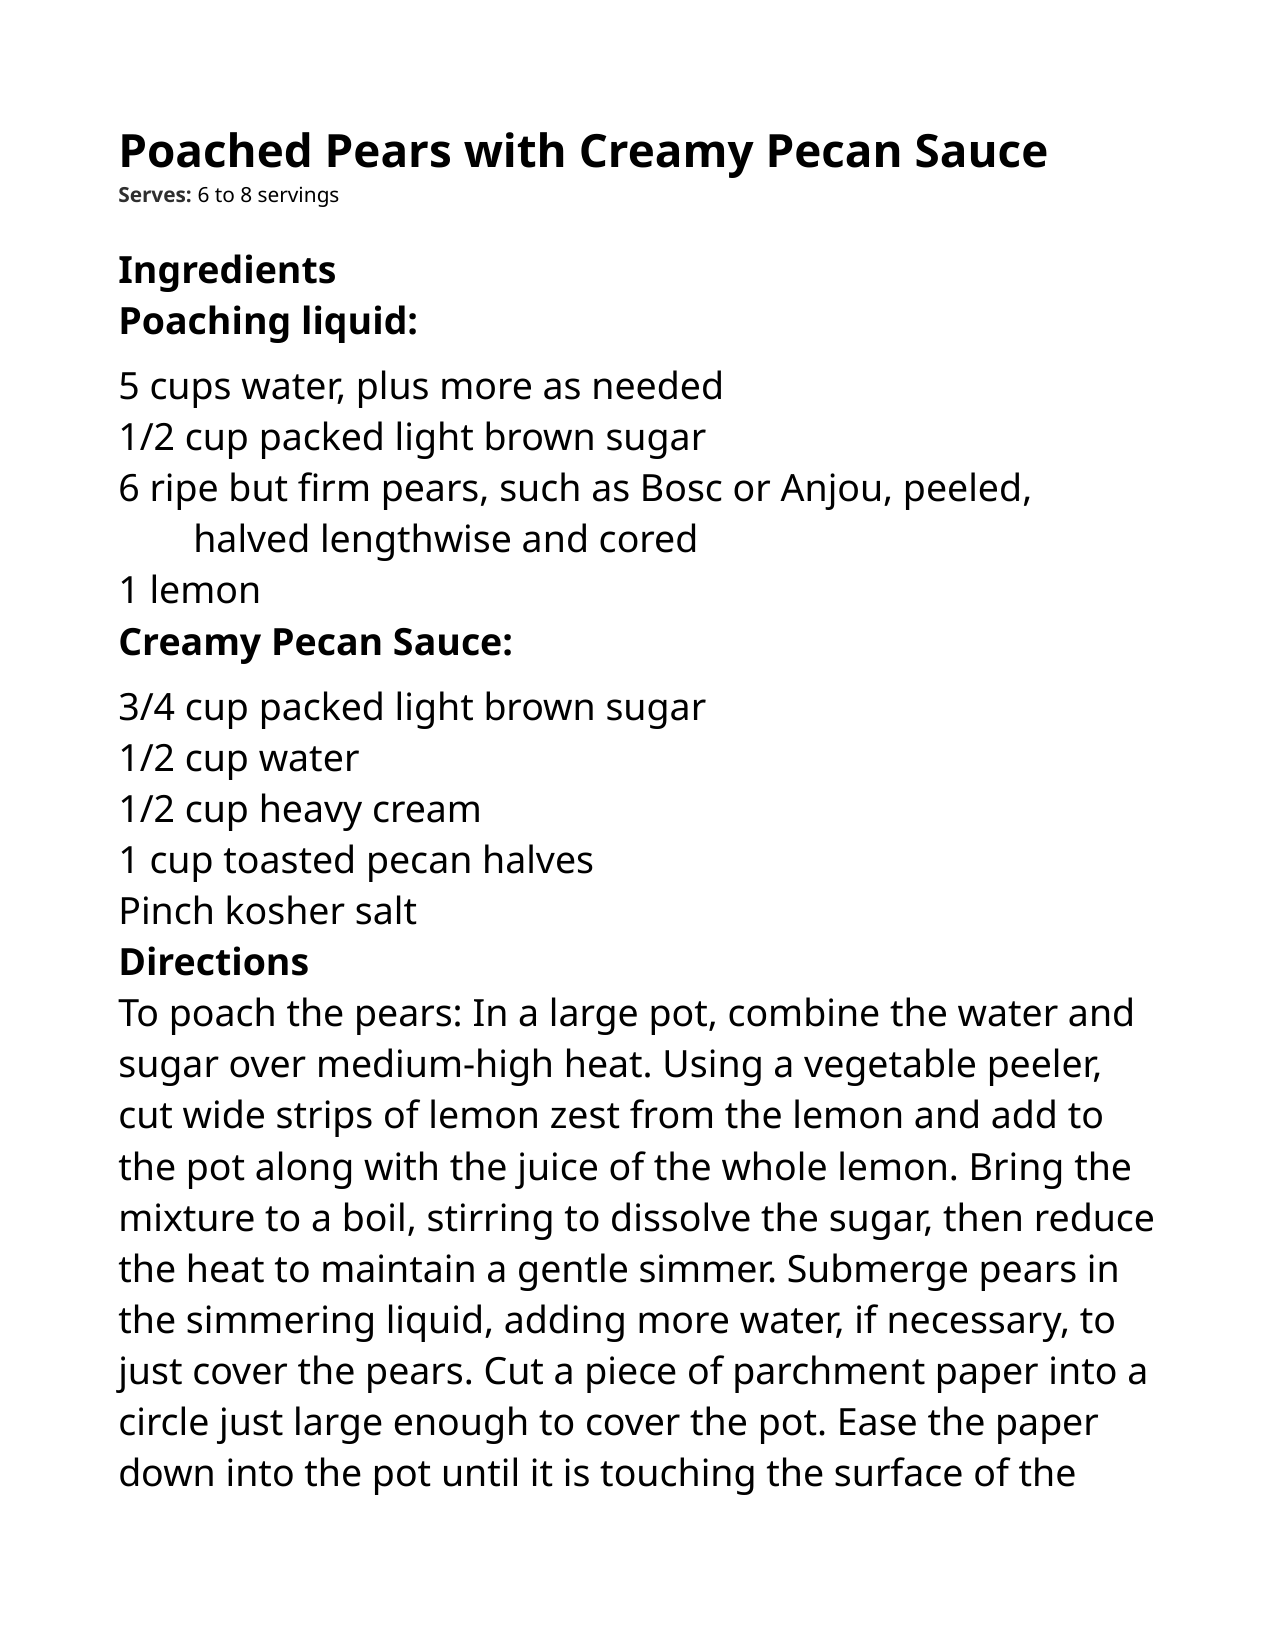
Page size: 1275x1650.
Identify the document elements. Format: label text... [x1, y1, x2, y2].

text 1/2 cup water [118, 732, 1157, 783]
text To poach the pears: In a large pot, combine the water and sugar over medium-high heat. Using a vegetable peeler, cut wide strips of lemon zest from the lemon and add to the pot along with the juice of the whole lemon. Bring the mixture to a boil, stirring to dissolve the sugar, then reduce the heat to maintain a gentle simmer. Submerge pears in the simmering liquid, adding more water, if necessary, to just cover the pears. Cut a piece of parchment paper into a circle just large enough to cover the pot. Ease the paper down into the pot until it is touching the surface of the [118, 987, 1157, 1497]
text 1 cup toasted pecan halves [118, 834, 1157, 885]
text Poached Pears with Creamy Pecan Sauce [118, 118, 1157, 181]
text Pinch kosher salt [118, 885, 1157, 936]
text 1 lemon [118, 564, 1157, 615]
text Creamy Pecan Sauce: [118, 615, 1157, 666]
text Serves: 6 to 8 servings [118, 181, 1157, 209]
text 3/4 cup packed light brown sugar [118, 681, 1157, 732]
text 5 cups water, plus more as needed [118, 360, 1157, 411]
text Directions [118, 936, 1157, 987]
text 1/2 cup packed light brown sugar [118, 411, 1157, 462]
text 6 ripe but firm pears, such as Bosc or Anjou, peeled, halved lengthwise and cored [118, 462, 1157, 564]
text Ingredients [118, 243, 1157, 294]
text Poaching liquid: [118, 294, 1157, 345]
text 1/2 cup heavy cream [118, 783, 1157, 834]
